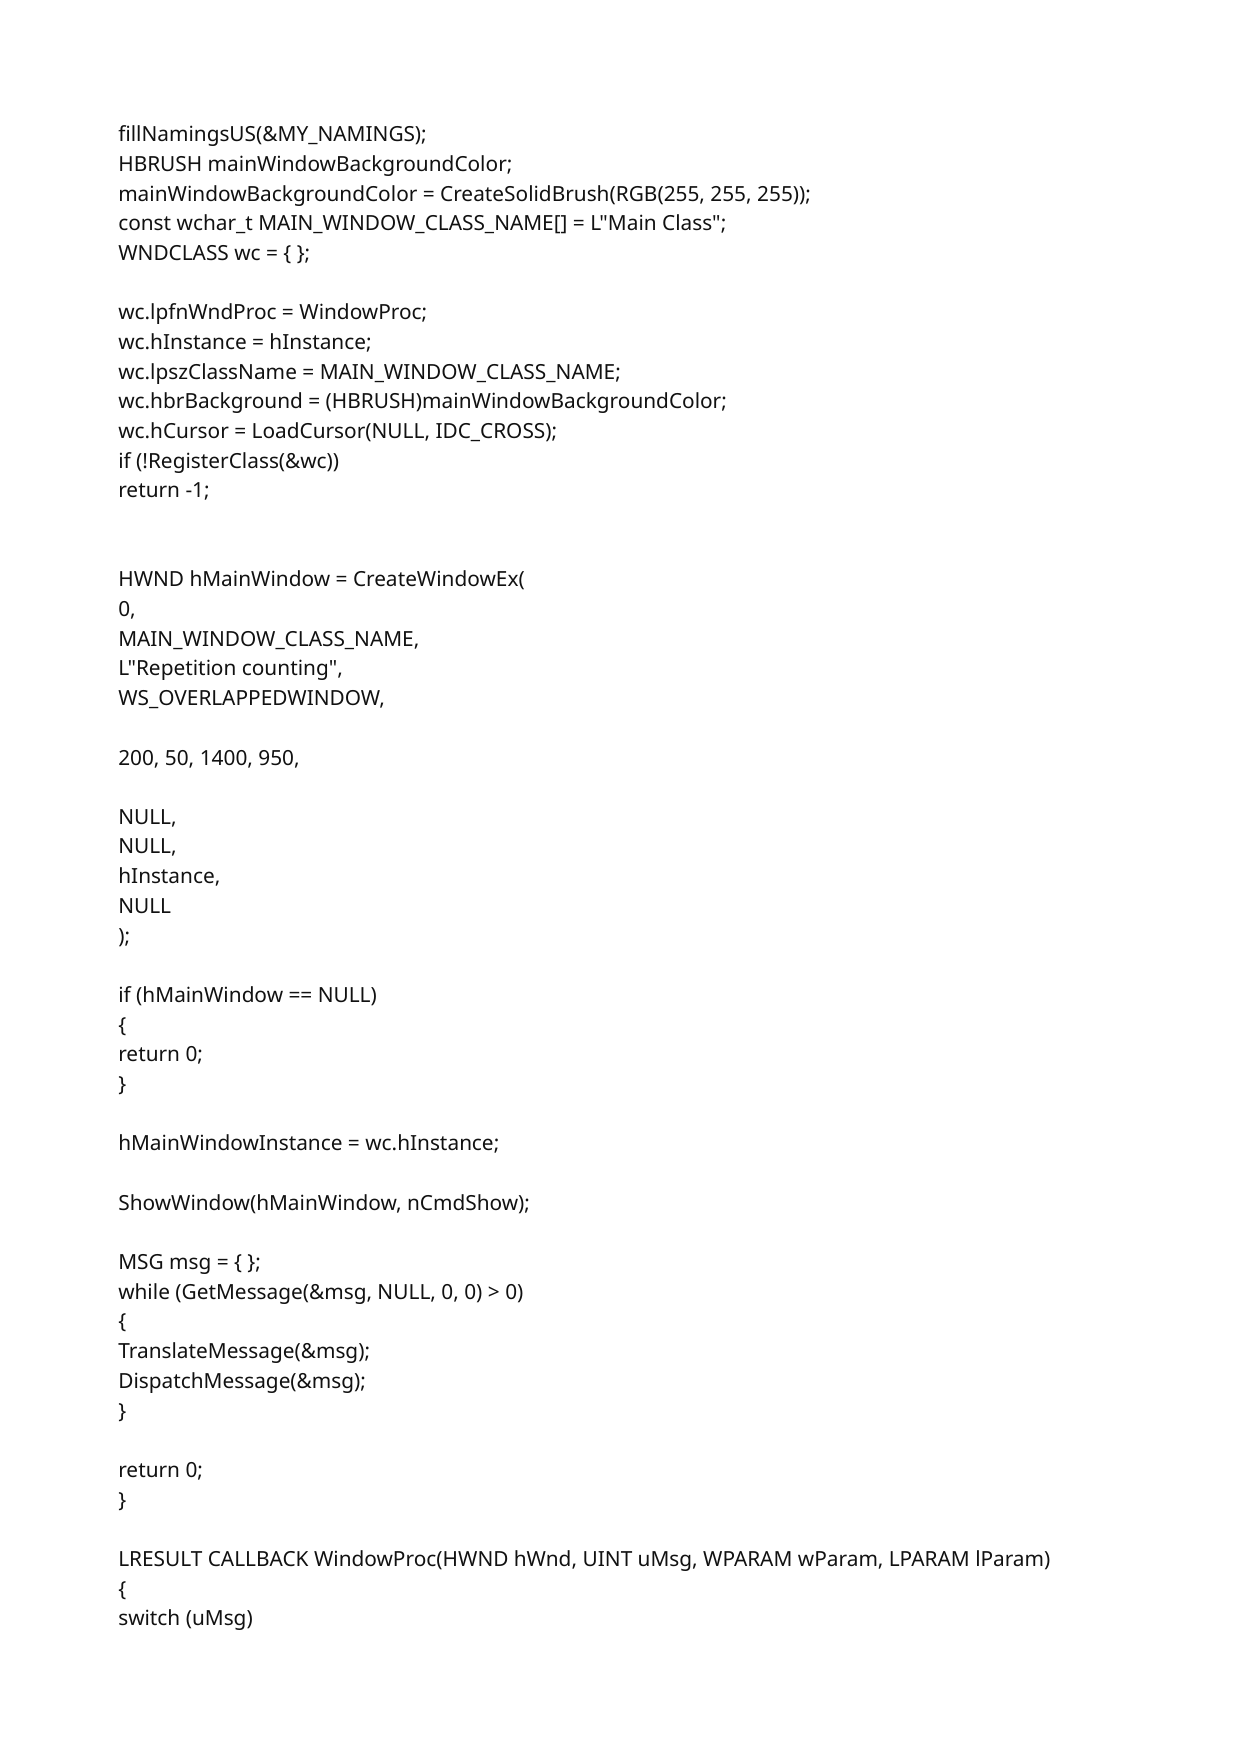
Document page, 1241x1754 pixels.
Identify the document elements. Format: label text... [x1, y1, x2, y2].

text L"Repetition counting", [118, 652, 1122, 682]
text } [118, 1068, 1122, 1098]
text { [118, 1573, 1122, 1602]
text if (hMainWindow == NULL) [118, 979, 1122, 1008]
text if (!RegisterClass(&wc)) [118, 445, 1122, 474]
text wc.hbrBackground = (HBRUSH)mainWindowBackgroundColor; [118, 385, 1122, 415]
text hMainWindowInstance = wc.hInstance; [118, 1127, 1122, 1157]
text wc.hCursor = LoadCursor(NULL, IDC_CROSS); [118, 415, 1122, 445]
text ShowWindow(hMainWindow, nCmdShow); [118, 1187, 1122, 1216]
text { [118, 1008, 1122, 1038]
text while (GetMessage(&msg, NULL, 0, 0) > 0) [118, 1276, 1122, 1305]
text wc.lpfnWndProc = WindowProc; [118, 296, 1122, 326]
text DispatchMessage(&msg); [118, 1365, 1122, 1394]
text NULL, [118, 801, 1122, 830]
text hInstance, [118, 860, 1122, 890]
text return 0; [118, 1038, 1122, 1068]
text mainWindowBackgroundColor = CreateSolidBrush(RGB(255, 255, 255)); [118, 177, 1122, 207]
text ); [118, 919, 1122, 949]
text NULL [118, 890, 1122, 919]
text MAIN_WINDOW_CLASS_NAME, [118, 623, 1122, 652]
text } [118, 1483, 1122, 1513]
text wc.hInstance = hInstance; [118, 326, 1122, 356]
text WNDCLASS wc = { }; [118, 237, 1122, 267]
text const wchar_t MAIN_WINDOW_CLASS_NAME[] = L"Main Class"; [118, 207, 1122, 237]
text 0, [118, 593, 1122, 623]
text TranslateMessage(&msg); [118, 1335, 1122, 1365]
text WS_OVERLAPPEDWINDOW, [118, 682, 1122, 712]
text return 0; [118, 1454, 1122, 1483]
text NULL, [118, 830, 1122, 860]
text 200, 50, 1400, 950, [118, 741, 1122, 771]
text switch (uMsg) [118, 1602, 1122, 1632]
text return -1; [118, 474, 1122, 504]
text HWND hMainWindow = CreateWindowEx( [118, 563, 1122, 593]
text HBRUSH mainWindowBackgroundColor; [118, 148, 1122, 177]
text } [118, 1394, 1122, 1424]
text MSG msg = { }; [118, 1246, 1122, 1276]
text wc.lpszClassName = MAIN_WINDOW_CLASS_NAME; [118, 356, 1122, 385]
text LRESULT CALLBACK WindowProc(HWND hWnd, UINT uMsg, WPARAM wParam, LPARAM lParam) [118, 1543, 1122, 1573]
text fillNamingsUS(&MY_NAMINGS); [118, 118, 1122, 148]
text { [118, 1305, 1122, 1335]
